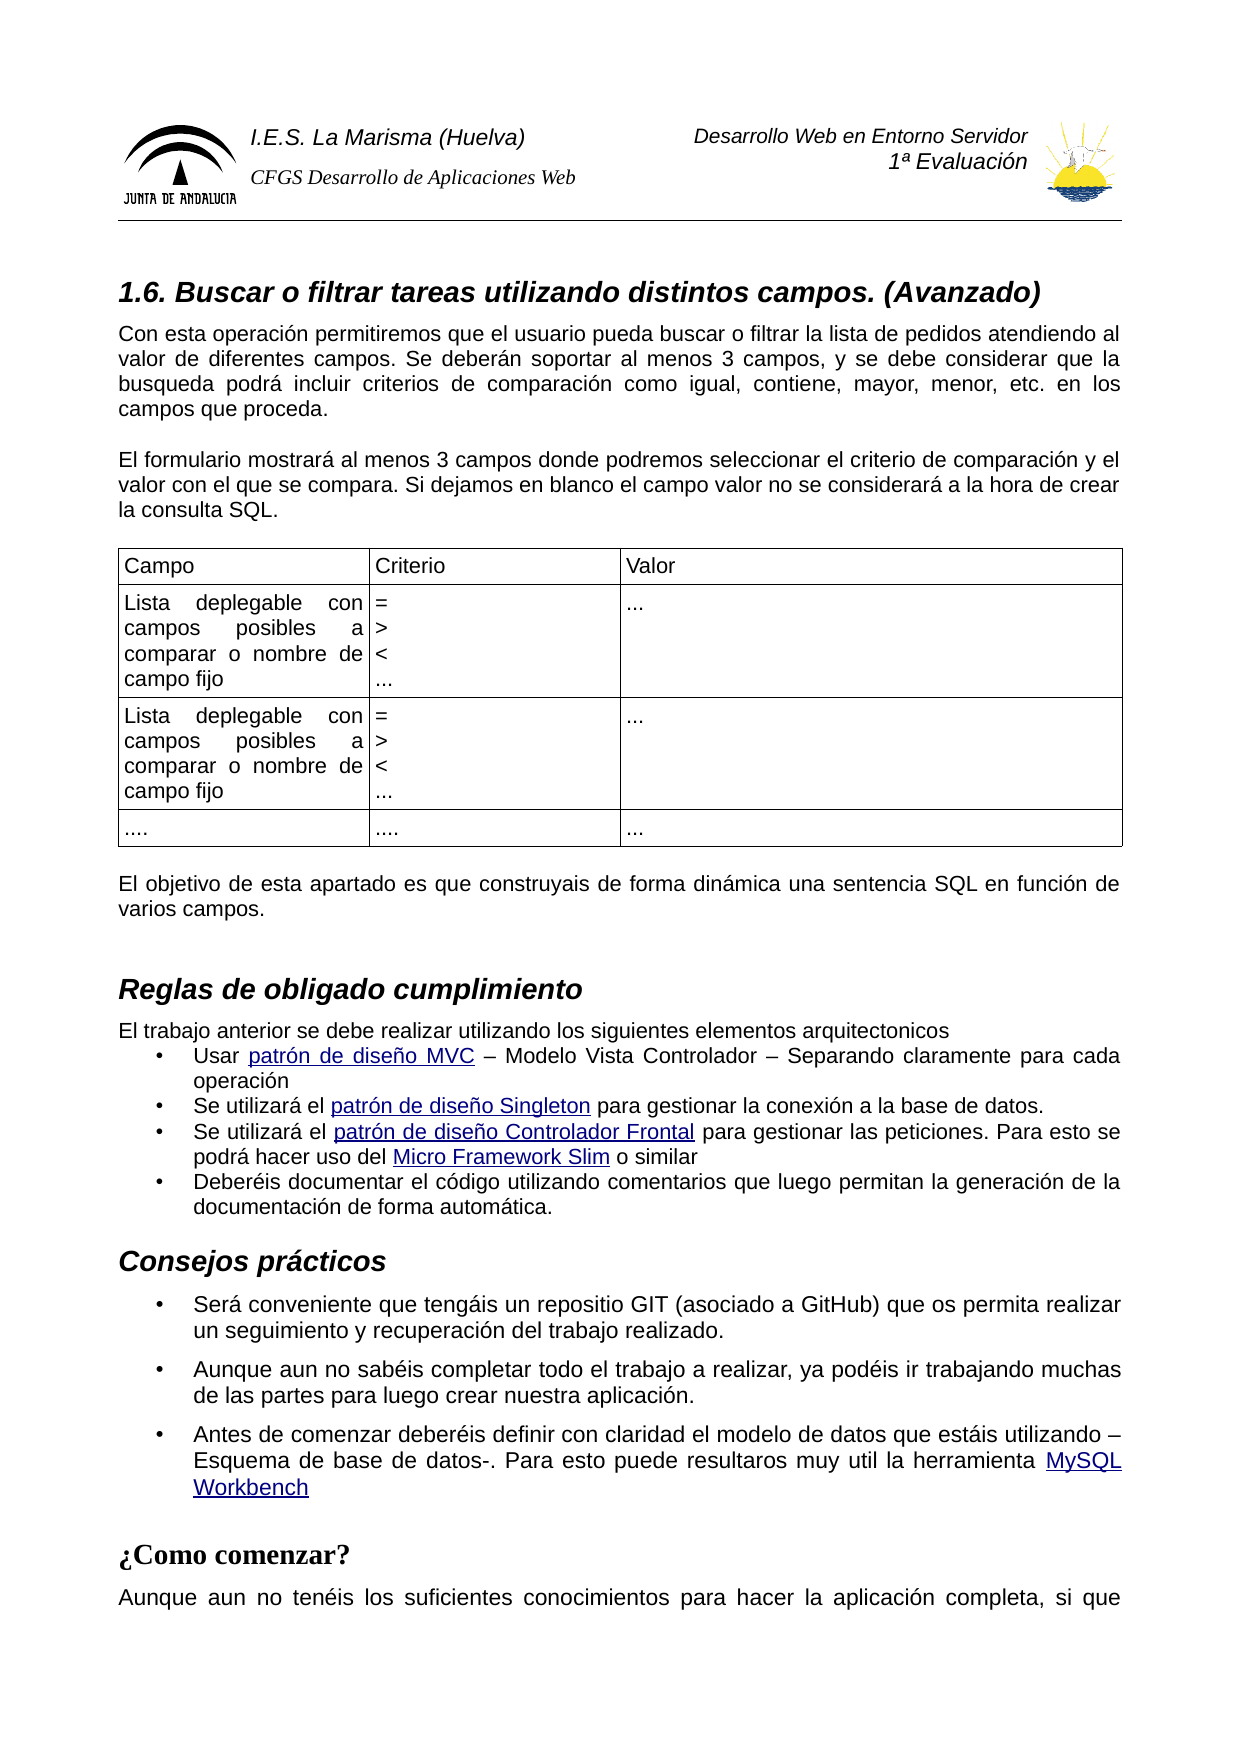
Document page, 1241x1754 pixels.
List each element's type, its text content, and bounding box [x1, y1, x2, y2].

list Será conveniente que tengáis un repositio GIT (asociado a GitHub) que os permita realizar un seguimiento y recuperación del trabajo realizado. [156, 1291, 1122, 1343]
text El formulario mostrará al menos 3 campos donde podremos seleccionar el criterio de comparación y el valor con el que se compara. Si dejamos en blanco el campo valor no se considerará a la hora de crear la consulta SQL. [118, 447, 1122, 522]
table_cell ... [621, 585, 1122, 697]
table_cell ... [621, 698, 1122, 809]
table_cell Lista deplegable con campos posibles a comparar o nombre de campo fijo [119, 585, 369, 697]
list Antes de comenzar deberéis definir con claridad el modelo de datos que estáis utilizando – Esquema de base de datos-. Para esto puede resultaros muy util la herramienta MySQL Workbench [156, 1421, 1122, 1500]
text Aunque aun no tenéis los suficientes conocimientos para hacer la aplicación completa, si que [118, 1583, 1122, 1610]
table_cell .... [119, 810, 369, 846]
table_header Campo [119, 549, 369, 584]
table_cell ... [621, 810, 1122, 846]
table_cell = > < ... [370, 585, 620, 697]
list Se utilizará el patrón de diseño Controlador Frontal para gestionar las peticiones. Para esto se podrá hacer uso del Micro Framework Slim o similar [156, 1119, 1122, 1169]
subtitle ¿Como comenzar? [118, 1537, 1122, 1571]
table_cell Lista deplegable con campos posibles a comparar o nombre de campo fijo [119, 698, 369, 809]
list Aunque aun no sabéis completar todo el trabajo a realizar, ya podéis ir trabajando muchas de las partes para luego crear nuestra aplicación. [156, 1356, 1122, 1408]
table_header Criterio [370, 549, 620, 584]
table_cell .... [370, 810, 620, 846]
subtitle Consejos prácticos [118, 1244, 1122, 1278]
table_cell = > < ... [370, 698, 620, 809]
picture [1044, 121, 1115, 205]
subtitle 1.6. Buscar o filtrar tareas utilizando distintos campos. (Avanzado) [118, 274, 1122, 308]
text El trabajo anterior se debe realizar utilizando los siguientes elementos arquitectonicos [118, 1018, 1122, 1043]
table_header Valor [621, 549, 1122, 584]
text Con esta operación permitiremos que el usuario pueda buscar o filtrar la lista de pedidos atendiendo al valor de diferentes campos. Se deberán soportar al menos 3 campos, y se debe considerar que la busqueda podrá incluir criterios de comparación como igual, contiene, mayor, menor, etc. en los campos que proceda. [118, 321, 1122, 421]
list Se utilizará el patrón de diseño Singleton para gestionar la conexión a la base de datos. [156, 1093, 1122, 1119]
text El objetivo de esta apartado es que construyais de forma dinámica una sentencia SQL en función de varios campos. [118, 871, 1122, 922]
list Usar patrón de diseño MVC – Modelo Vista Controlador – Separando claramente para cada operación [156, 1043, 1122, 1093]
subtitle Reglas de obligado cumplimiento [118, 972, 1122, 1005]
list Deberéis documentar el código utilizando comentarios que luego permitan la generación de la documentación de forma automática. [156, 1169, 1122, 1219]
